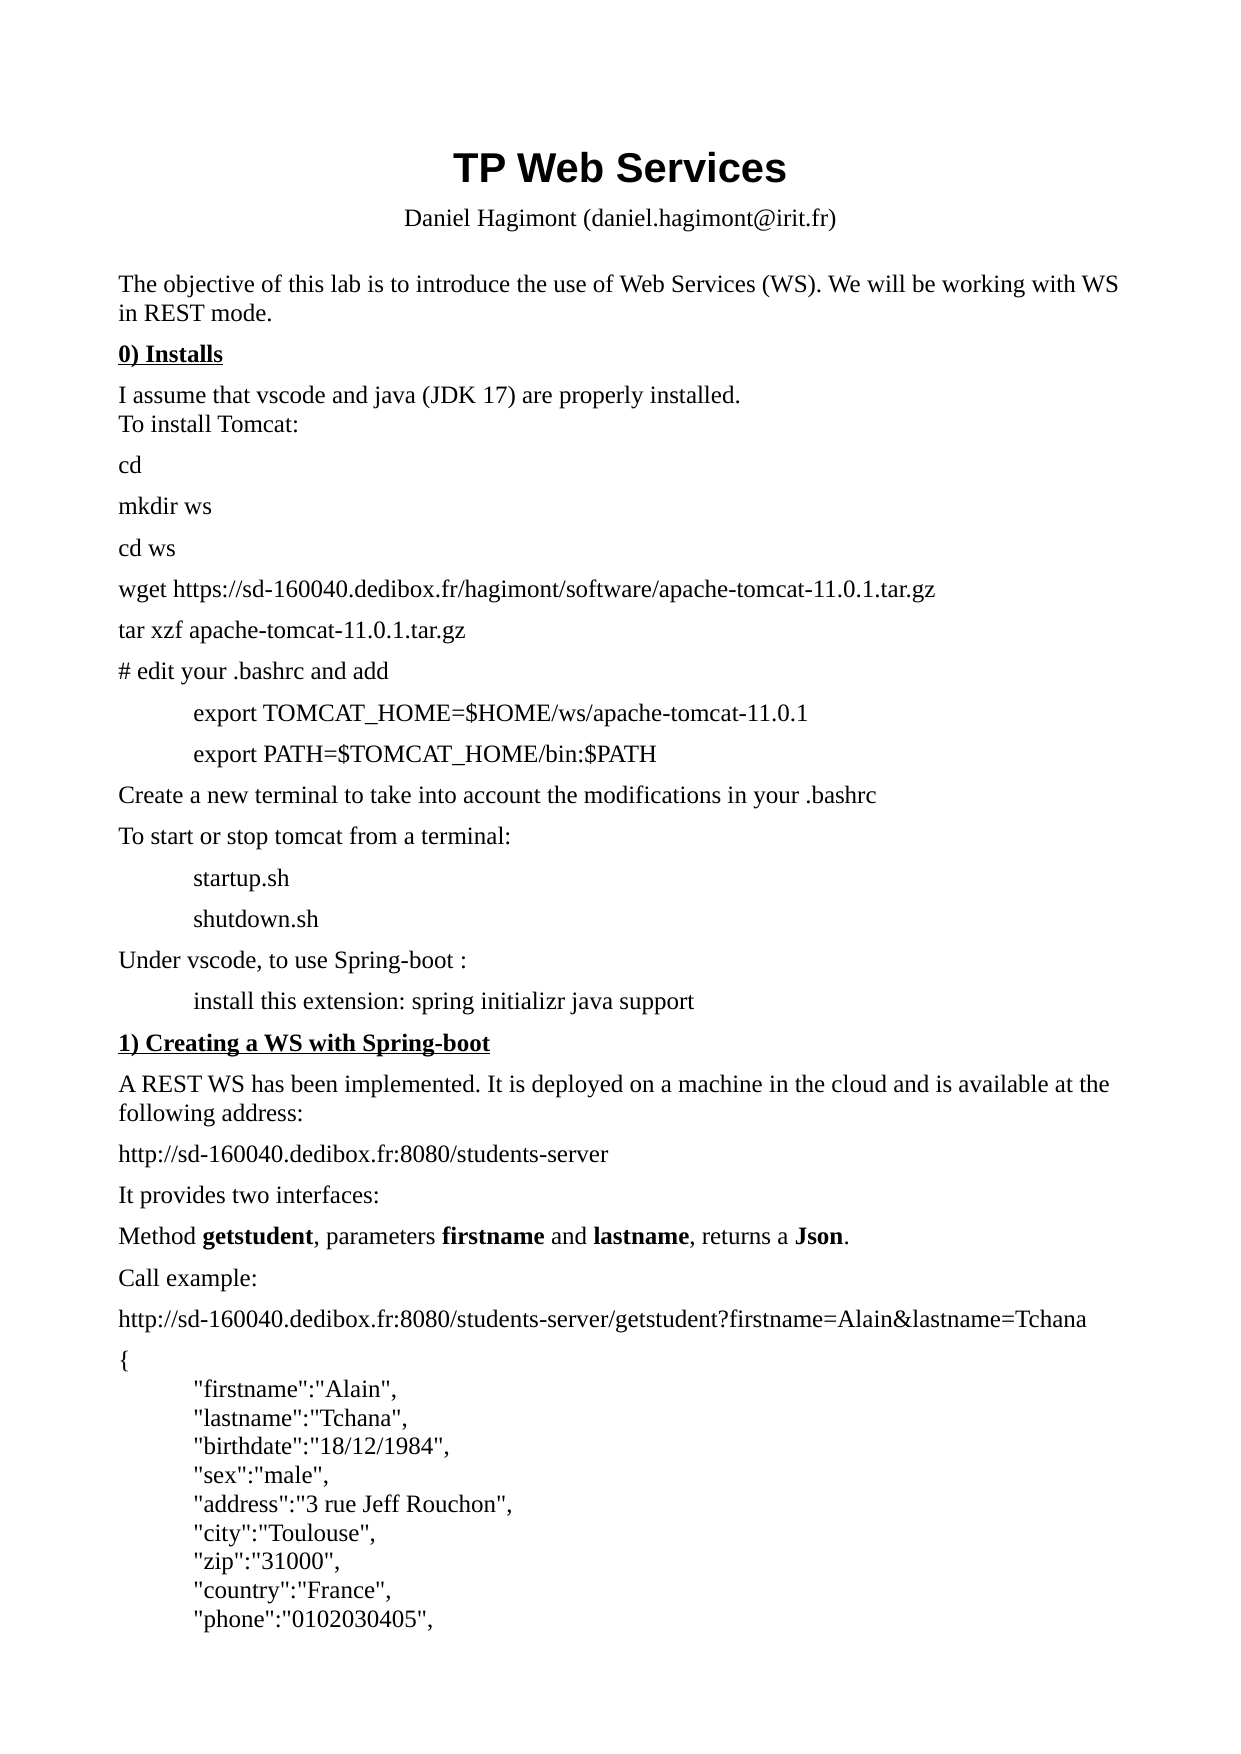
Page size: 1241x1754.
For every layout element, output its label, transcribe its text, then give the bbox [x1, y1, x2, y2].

text "country":"France", [118, 1575, 1122, 1604]
text "city":"Toulouse", [118, 1518, 1122, 1546]
text Call example: [118, 1263, 1122, 1291]
text A REST WS has been implemented. It is deployed on a machine in the cloud and is available at the following address: [118, 1069, 1122, 1126]
text { [118, 1345, 1122, 1374]
text export PATH=$TOMCAT_HOME/bin:$PATH [118, 739, 1122, 768]
text 0) Installs [118, 339, 1122, 368]
text I assume that vscode and java (JDK 17) are properly installed. To install Tomcat: [118, 380, 1122, 438]
text "phone":"0102030405", [118, 1604, 1122, 1633]
text http://sd-160040.dedibox.fr:8080/students-server [118, 1139, 1122, 1168]
subtitle TP Web Services [118, 143, 1122, 191]
text Create a new terminal to take into account the modifications in your .bashrc [118, 780, 1122, 809]
text It provides two interfaces: [118, 1180, 1122, 1209]
text cd ws [118, 533, 1122, 561]
text tar xzf apache-tomcat-11.0.1.tar.gz [118, 615, 1122, 644]
text startup.sh [118, 863, 1122, 891]
text install this extension: spring initializr java support [118, 986, 1122, 1015]
text mkdir ws [118, 491, 1122, 520]
text 1) Creating a WS with Spring-boot [118, 1028, 1122, 1056]
text Method getstudent, parameters firstname and lastname, returns a Json. [118, 1221, 1122, 1250]
text "zip":"31000", [118, 1546, 1122, 1575]
text cd [118, 450, 1122, 479]
text export TOMCAT_HOME=$HOME/ws/apache-tomcat-11.0.1 [118, 698, 1122, 726]
text "address":"3 rue Jeff Rouchon", [118, 1489, 1122, 1518]
text # edit your .bashrc and add [118, 656, 1122, 685]
text "sex":"male", [118, 1460, 1122, 1489]
text Daniel Hagimont (daniel.hagimont@irit.fr) [118, 203, 1122, 232]
text "lastname":"Tchana", [118, 1403, 1122, 1431]
text shutdown.sh [118, 904, 1122, 933]
text "birthdate":"18/12/1984", [118, 1431, 1122, 1460]
text "firstname":"Alain", [118, 1374, 1122, 1403]
text The objective of this lab is to introduce the use of Web Services (WS). We will be working with WS in REST mode. [118, 269, 1122, 326]
text Under vscode, to use Spring-boot : [118, 945, 1122, 974]
text To start or stop tomcat from a terminal: [118, 821, 1122, 850]
text wget https://sd-160040.dedibox.fr/hagimont/software/apache-tomcat-11.0.1.tar.gz [118, 574, 1122, 603]
text http://sd-160040.dedibox.fr:8080/students-server/getstudent?firstname=Alain&lastname=Tchana [118, 1304, 1122, 1333]
